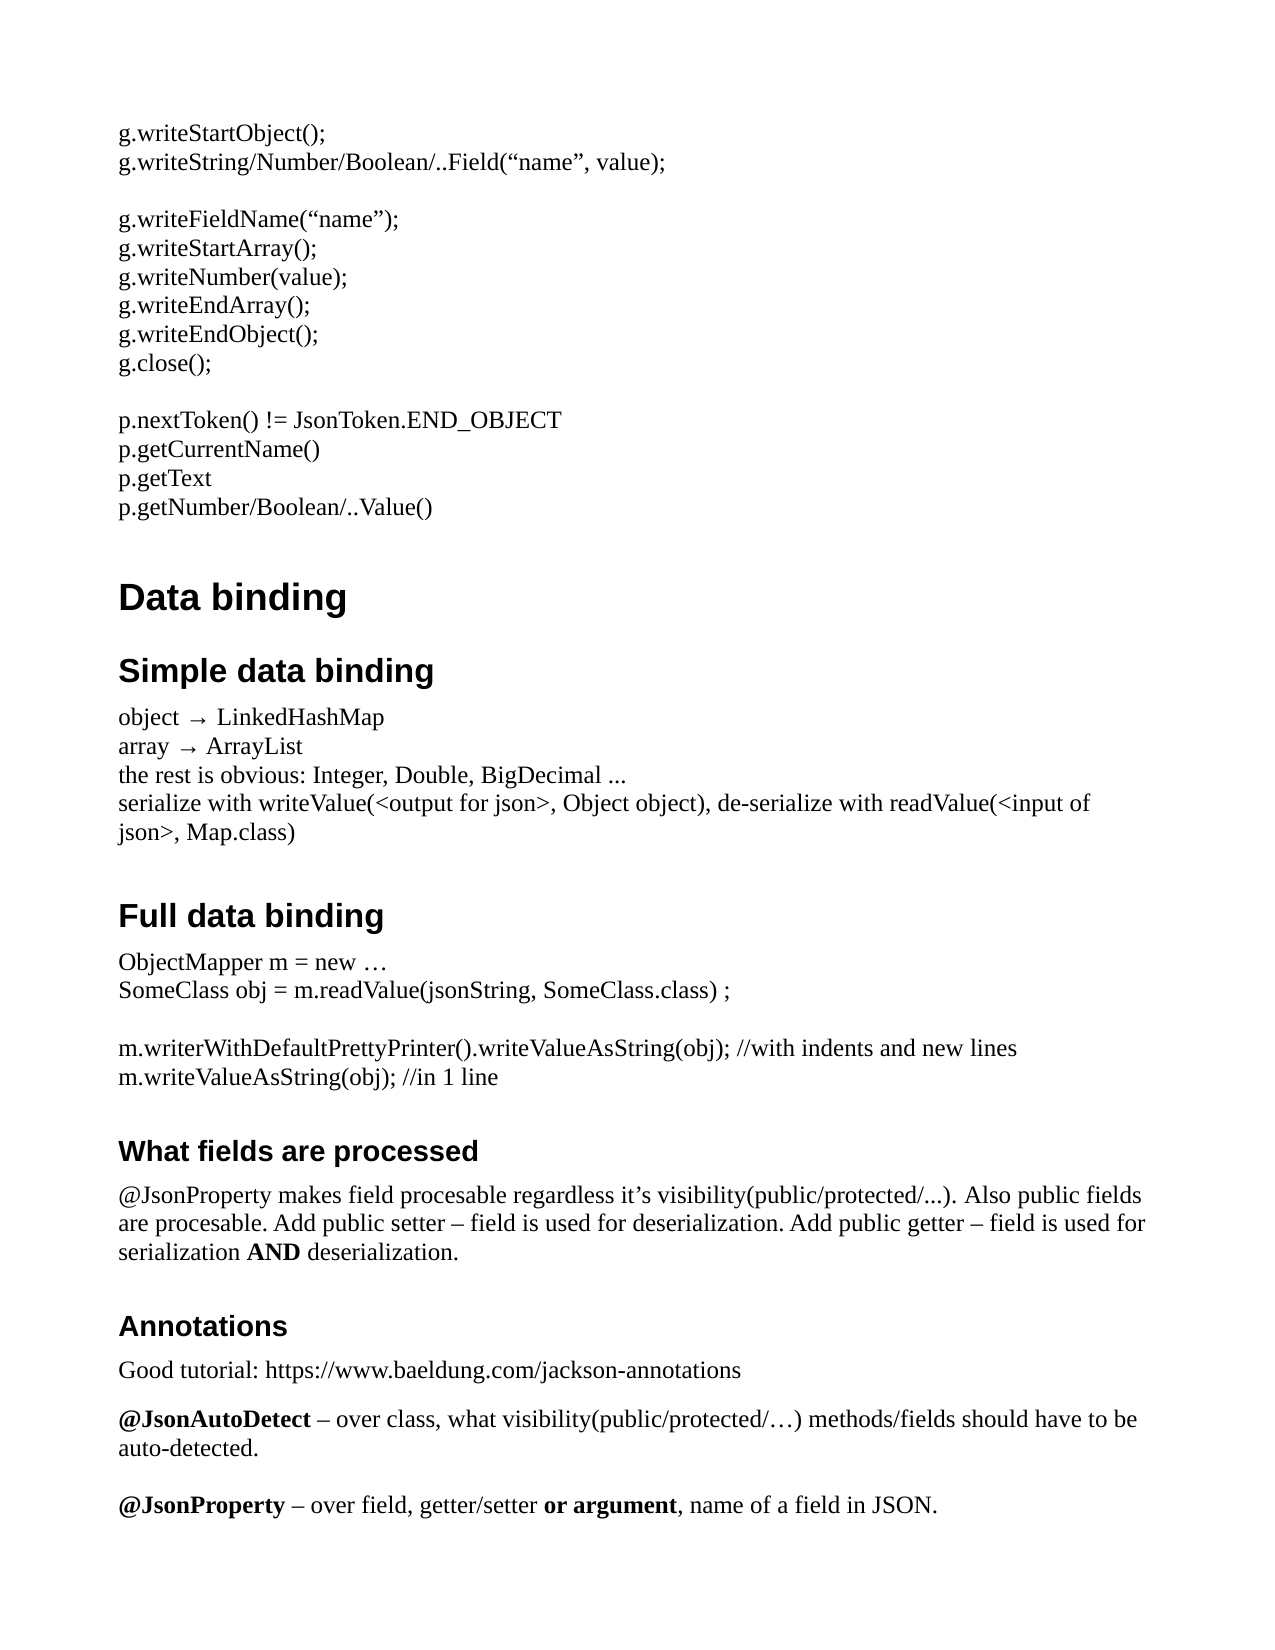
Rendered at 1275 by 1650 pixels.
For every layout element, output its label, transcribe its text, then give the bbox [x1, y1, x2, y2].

text g.writeNumber(value); [118, 262, 1157, 291]
text g.writeString/Number/Boolean/..Field(“name”, value); [118, 147, 1157, 176]
text SomeClass obj = m.readValue(jsonString, SomeClass.class) ; [118, 975, 1157, 1004]
text @JsonProperty makes field procesable regardless it’s visibility(public/protected/...). Also public fields are procesable. Add public setter – field is used for deserialization. Add public getter – field is used for serialization AND deserialization. [118, 1180, 1157, 1266]
text m.writerWithDefaultPrettyPrinter().writeValueAsString(obj); //with indents and new lines [118, 1033, 1157, 1062]
text serialize with writeValue(<output for json>, Object object), de-serialize with readValue(<input of json>, Map.class) [118, 788, 1157, 846]
subtitle Data binding [118, 574, 1157, 618]
text g.writeEndObject(); [118, 319, 1157, 348]
subtitle Annotations [118, 1309, 1157, 1343]
text the rest is obvious: Integer, Double, BigDecimal ... [118, 760, 1157, 788]
text g.writeFieldName(“name”); [118, 204, 1157, 233]
text array → ArrayList [118, 731, 1157, 760]
text object → LinkedHashMap [118, 702, 1157, 731]
text ObjectMapper m = new … [118, 947, 1157, 975]
text p.getNumber/Boolean/..Value() [118, 492, 1157, 521]
text g.writeStartObject(); [118, 118, 1157, 147]
text p.nextToken() != JsonToken.END_OBJECT [118, 406, 1157, 434]
text @JsonAutoDetect – over class, what visibility(public/protected/…) methods/fields should have to be auto-detected. [118, 1404, 1157, 1462]
subtitle What fields are processed [118, 1134, 1157, 1167]
text g.writeEndArray(); [118, 291, 1157, 319]
text p.getCurrentName() [118, 434, 1157, 463]
text p.getText [118, 463, 1157, 492]
subtitle Full data binding [118, 896, 1157, 934]
text m.writeValueAsString(obj); //in 1 line [118, 1062, 1157, 1090]
subtitle Simple data binding [118, 651, 1157, 690]
text @JsonProperty – over field, getter/setter or argument, name of a field in JSON. [118, 1491, 1157, 1519]
text g.writeStartArray(); [118, 233, 1157, 262]
text Good tutorial: https://www.baeldung.com/jackson-annotations [118, 1355, 1157, 1384]
text g.close(); [118, 348, 1157, 377]
